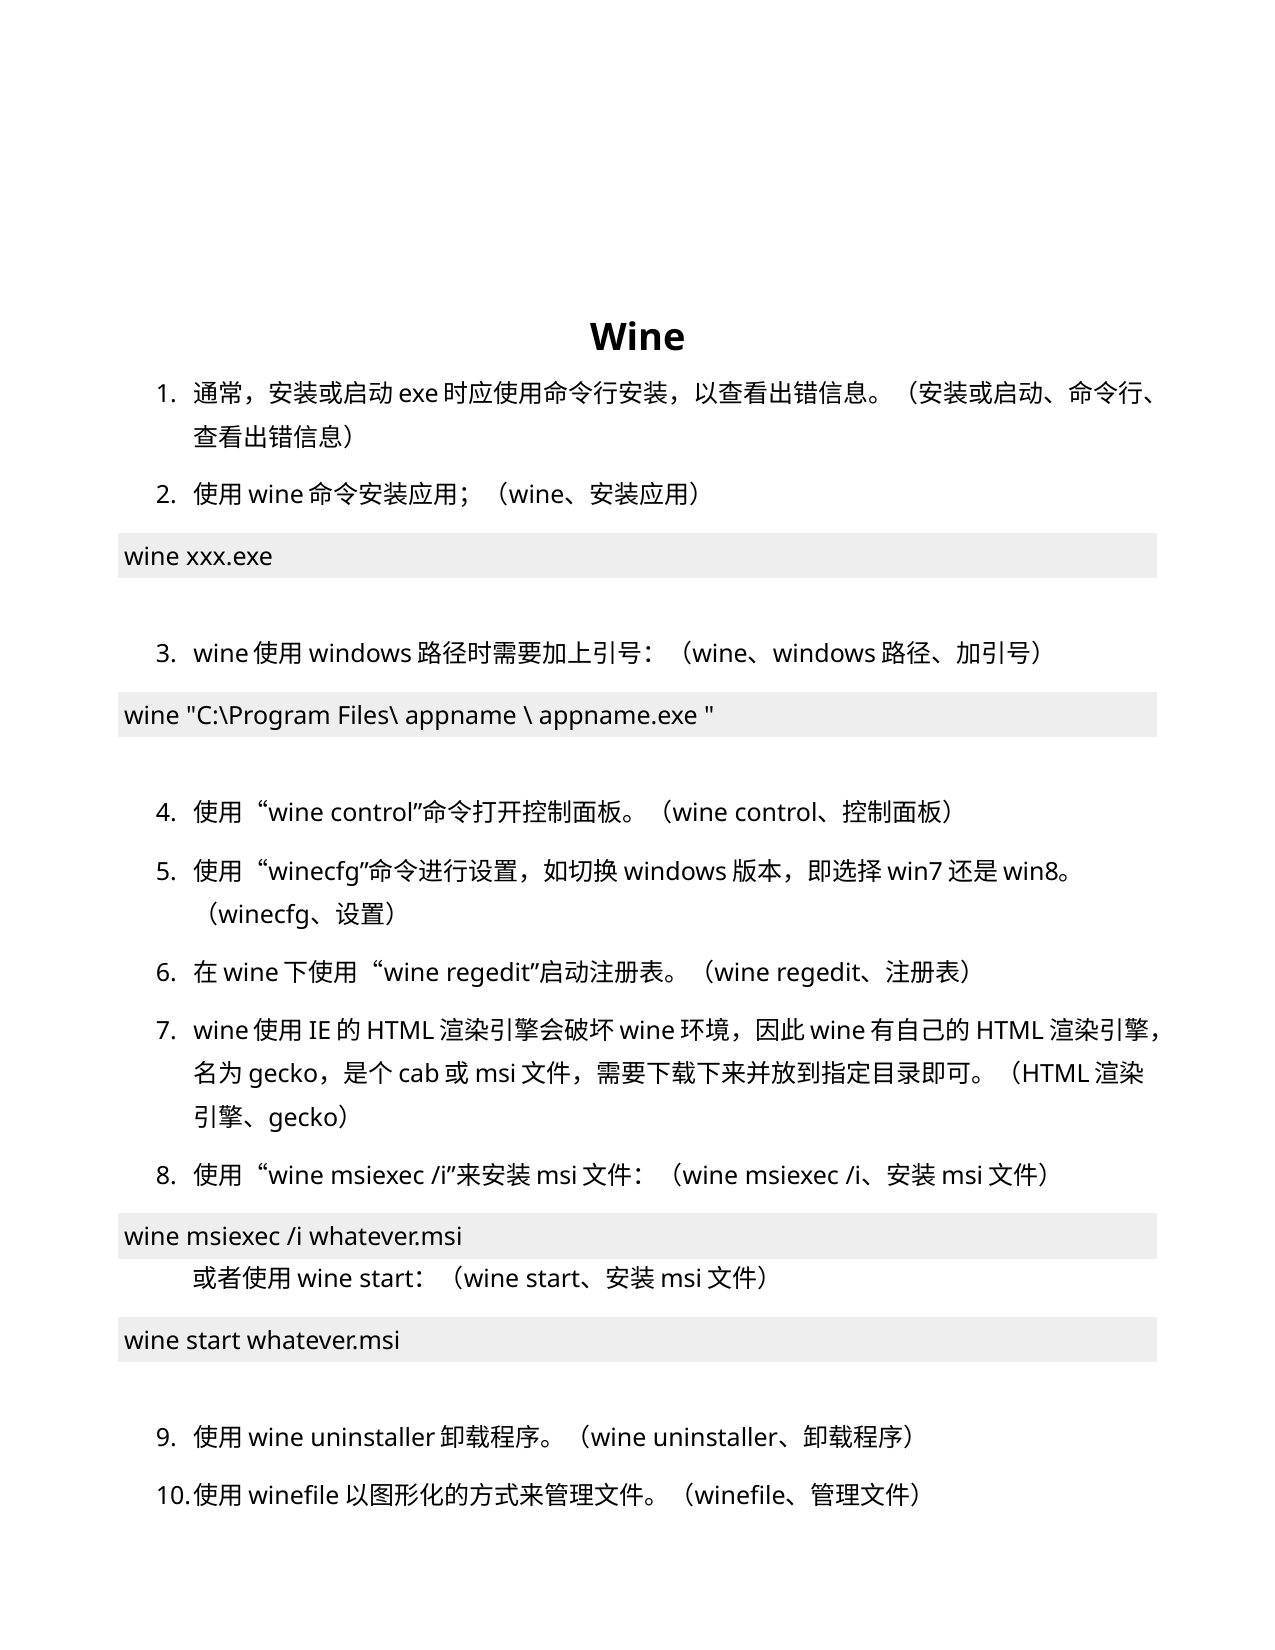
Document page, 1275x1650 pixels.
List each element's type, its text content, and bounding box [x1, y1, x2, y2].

list 使用wine命令安装应用；（wine、安装应用） [156, 475, 1157, 511]
list 使用“wine control”命令打开控制面板。（wine control、控制面板） [156, 793, 1157, 829]
table_header wine "C:\Program Files\ appname \ appname.exe " [118, 692, 1157, 737]
list 使用wine uninstaller卸载程序。（wine uninstaller、卸载程序） [156, 1418, 1157, 1454]
table_header wine xxx.exe [118, 533, 1157, 578]
list 通常，安装或启动exe时应使用命令行安装，以查看出错信息。（安装或启动、命令行、查看出错信息） [156, 373, 1157, 453]
table_header wine msiexec /i whatever.msi [118, 1213, 1157, 1259]
list wine使用windows路径时需要加上引号：（wine、windows路径、加引号） [156, 634, 1157, 670]
text 或者使用wine start：（wine start、安装msi文件） [118, 1259, 1157, 1295]
subtitle Wine [118, 309, 1157, 361]
table_header wine start whatever.msi [118, 1317, 1157, 1362]
list 使用“wine msiexec /i”来安装msi文件：（wine msiexec /i、安装msi文件） [156, 1155, 1157, 1192]
list 使用winefile以图形化的方式来管理文件。（winefile、管理文件） [156, 1476, 1157, 1512]
list wine使用IE的HTML渲染引擎会破坏wine环境，因此wine有自己的HTML渲染引擎，名为gecko，是个cab或msi文件，需要下载下来并放到指定目录即可。（HTML渲染引擎、gecko） [156, 1010, 1157, 1133]
list 使用“winecfg”命令进行设置，如切换windows版本，即选择win7还是win8。（winecfg、设置） [156, 851, 1157, 931]
list 在wine下使用“wine regedit”启动注册表。（wine regedit、注册表） [156, 952, 1157, 989]
